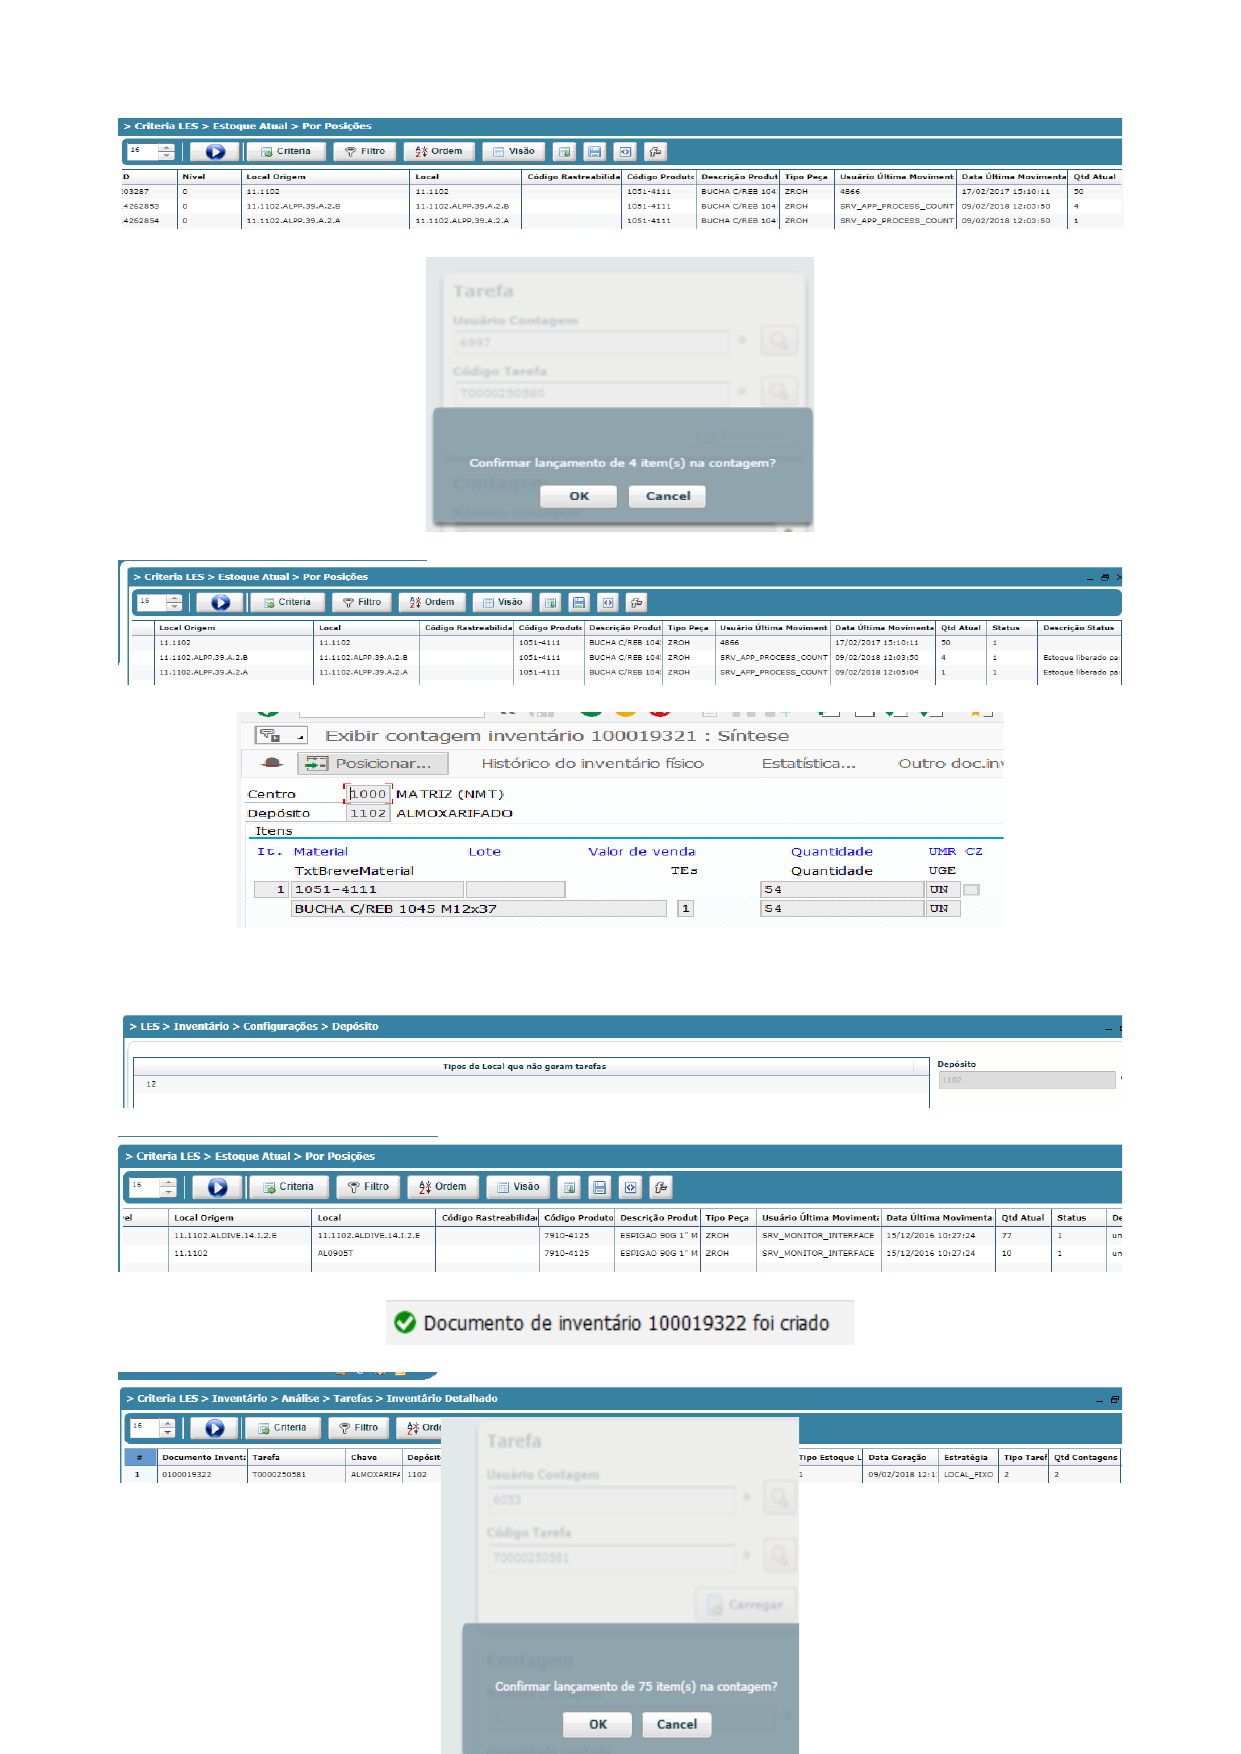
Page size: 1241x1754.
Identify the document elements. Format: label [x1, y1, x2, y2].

picture [118, 1136, 1123, 1272]
picture [426, 257, 815, 532]
picture [118, 1372, 1123, 1754]
picture [118, 118, 1123, 229]
picture [236, 712, 1004, 928]
picture [385, 1300, 855, 1345]
picture [118, 560, 1123, 685]
picture [118, 1013, 1123, 1108]
